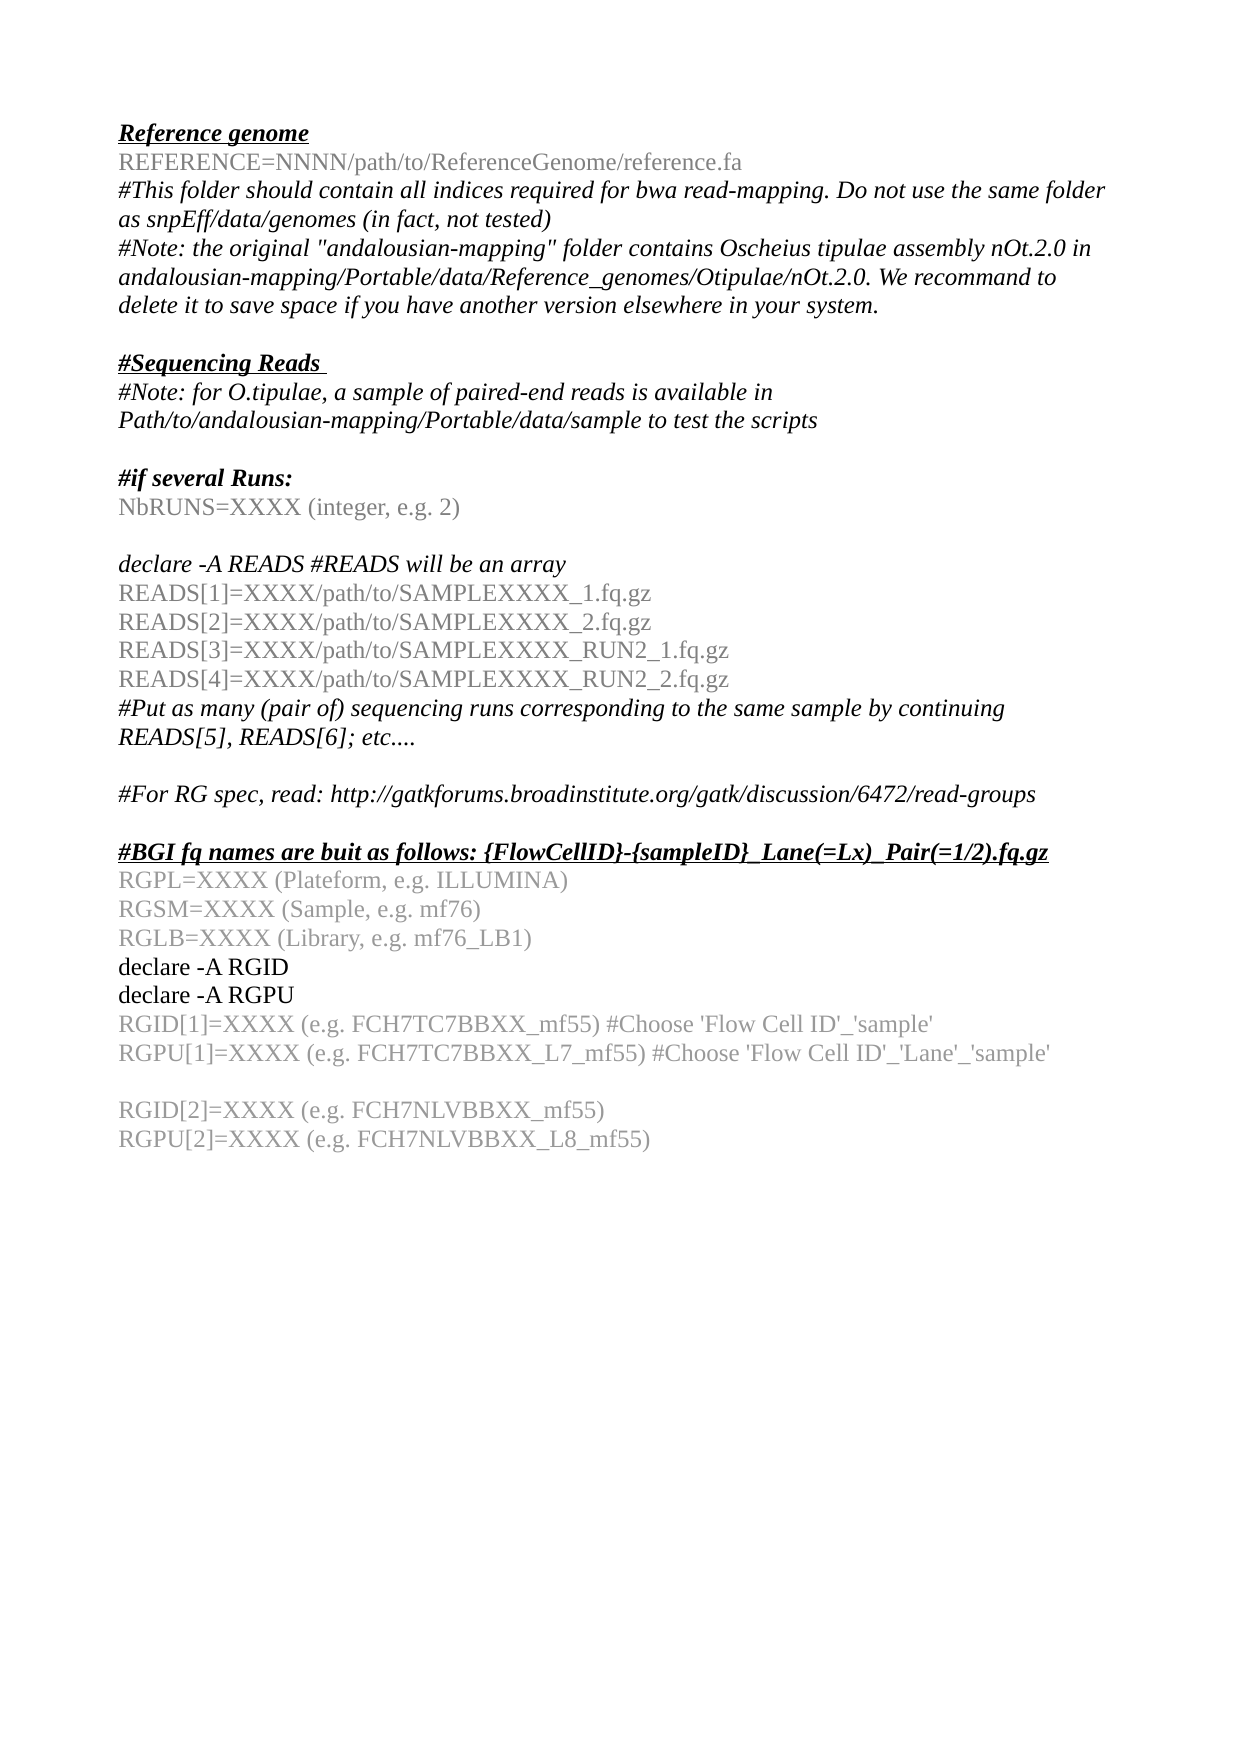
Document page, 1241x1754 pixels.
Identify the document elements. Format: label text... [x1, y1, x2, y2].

text declare -A READS #READS will be an array [118, 549, 1122, 578]
text Reference genome [118, 118, 1122, 147]
text declare -A RGID [118, 952, 1122, 981]
text #Sequencing Reads [118, 348, 1122, 377]
text READS[1]=XXXX/path/to/SAMPLEXXXX_1.fq.gz [118, 578, 1122, 607]
text RGLB=XXXX (Library, e.g. mf76_LB1) [118, 923, 1122, 952]
text #Note: the original "andalousian-mapping" folder contains Oscheius tipulae assembly nOt.2.0 in andalousian-mapping/Portable/data/Reference_genomes/Otipulae/nOt.2.0. We recommand to delete it to save space if you have another version elsewhere in your system. [118, 233, 1122, 319]
text READS[3]=XXXX/path/to/SAMPLEXXXX_RUN2_1.fq.gz [118, 636, 1122, 664]
text #This folder should contain all indices required for bwa read-mapping. Do not use the same folder as snpEff/data/genomes (in fact, not tested) [118, 176, 1122, 233]
text RGPU[1]=XXXX (e.g. FCH7TC7BBXX_L7_mf55) #Choose 'Flow Cell ID'_'Lane'_'sample' [118, 1038, 1122, 1067]
text RGPL=XXXX (Plateform, e.g. ILLUMINA) [118, 866, 1122, 894]
text REFERENCE=NNNN/path/to/ReferenceGenome/reference.fa [118, 147, 1122, 176]
text #For RG spec, read: http://gatkforums.broadinstitute.org/gatk/discussion/6472/read-groups [118, 779, 1122, 808]
text RGID[1]=XXXX (e.g. FCH7TC7BBXX_mf55) #Choose 'Flow Cell ID'_'sample' [118, 1009, 1122, 1038]
text READS[4]=XXXX/path/to/SAMPLEXXXX_RUN2_2.fq.gz [118, 664, 1122, 693]
text NbRUNS=XXXX (integer, e.g. 2) [118, 492, 1122, 521]
text declare -A RGPU [118, 981, 1122, 1009]
text #if several Runs: [118, 463, 1122, 492]
text #Note: for O.tipulae, a sample of paired-end reads is available in Path/to/andalousian-mapping/Portable/data/sample to test the scripts [118, 377, 1122, 434]
text #Put as many (pair of) sequencing runs corresponding to the same sample by continuing READS[5], READS[6]; etc.... [118, 693, 1122, 751]
text #BGI fq names are buit as follows: {FlowCellID}-{sampleID}_Lane(=Lx)_Pair(=1/2).fq.gz [118, 837, 1122, 866]
text READS[2]=XXXX/path/to/SAMPLEXXXX_2.fq.gz [118, 607, 1122, 636]
text RGSM=XXXX (Sample, e.g. mf76) [118, 894, 1122, 923]
text RGPU[2]=XXXX (e.g. FCH7NLVBBXX_L8_mf55) [118, 1124, 1122, 1153]
text RGID[2]=XXXX (e.g. FCH7NLVBBXX_mf55) [118, 1096, 1122, 1124]
